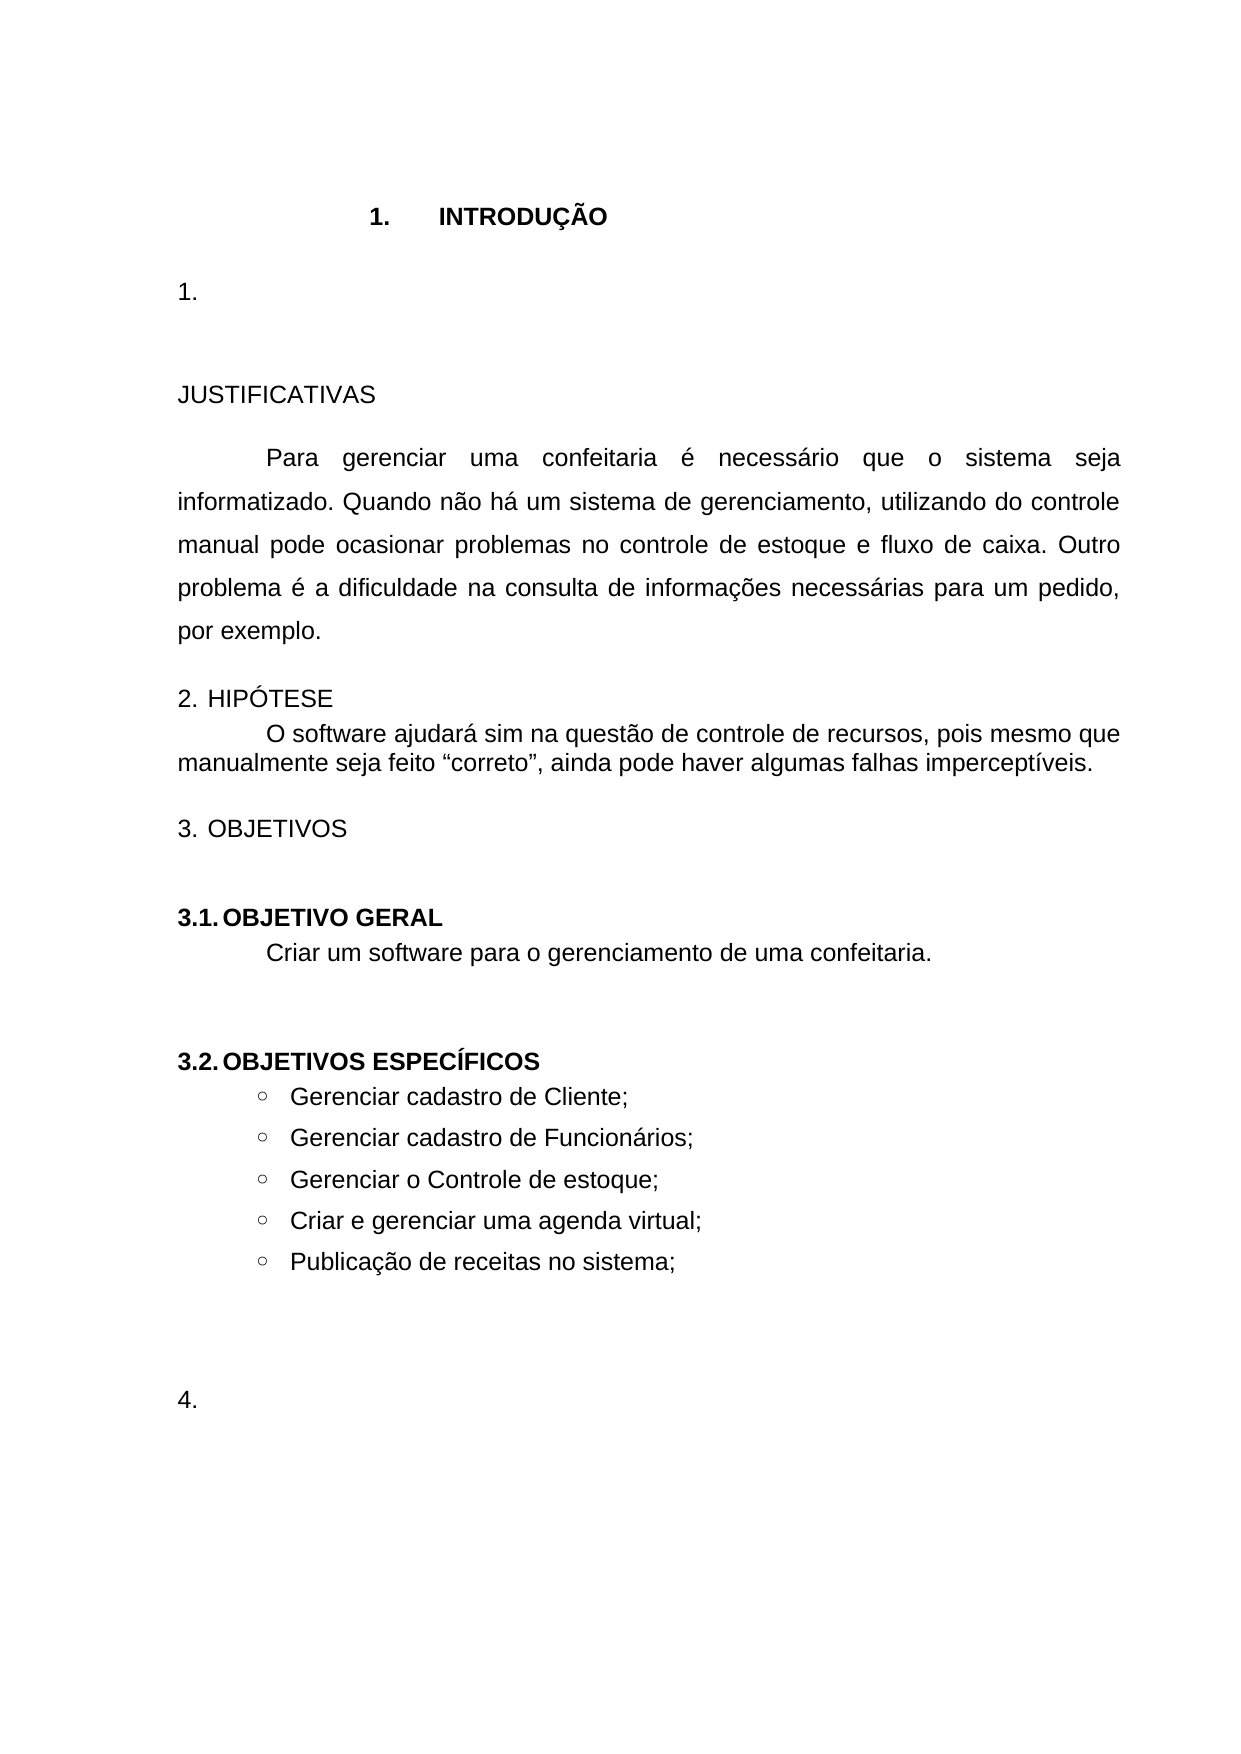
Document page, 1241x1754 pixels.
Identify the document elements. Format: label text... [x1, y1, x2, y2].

subtitle OBJETIVO GERAL [177, 902, 1122, 931]
list Gerenciar o Controle de estoque; [252, 1164, 1122, 1193]
text Para gerenciar uma confeitaria é necessário que o sistema seja informatizado. Quando não há um sistema de gerenciamento, utilizando do controle manual pode ocasionar problemas no controle de estoque e fluxo de caixa. Outro problema é a dificuldade na consulta de informações necessárias para um pedido, por exemplo. [177, 443, 1122, 645]
list Gerenciar cadastro de Funcionários; [252, 1123, 1122, 1152]
subtitle OBJETIVOS ESPECÍFICOS [177, 1047, 1122, 1076]
text Criar um software para o gerenciamento de uma confeitaria. [177, 937, 1122, 966]
list INTRODUÇÃO [369, 202, 1122, 231]
subtitle HIPÓTESE [177, 684, 1122, 713]
text O software ajudará sim na questão de controle de recursos, pois mesmo que manualmente seja feito “correto”, ainda pode haver algumas falhas imperceptíveis. [177, 719, 1122, 777]
list Gerenciar cadastro de Cliente; [252, 1082, 1122, 1111]
list Publicação de receitas no sistema; [252, 1247, 1122, 1276]
subtitle JUSTIFICATIVAS [177, 380, 1122, 408]
subtitle OBJETIVOS [177, 814, 1122, 843]
list Criar e gerenciar uma agenda virtual; [252, 1206, 1122, 1235]
